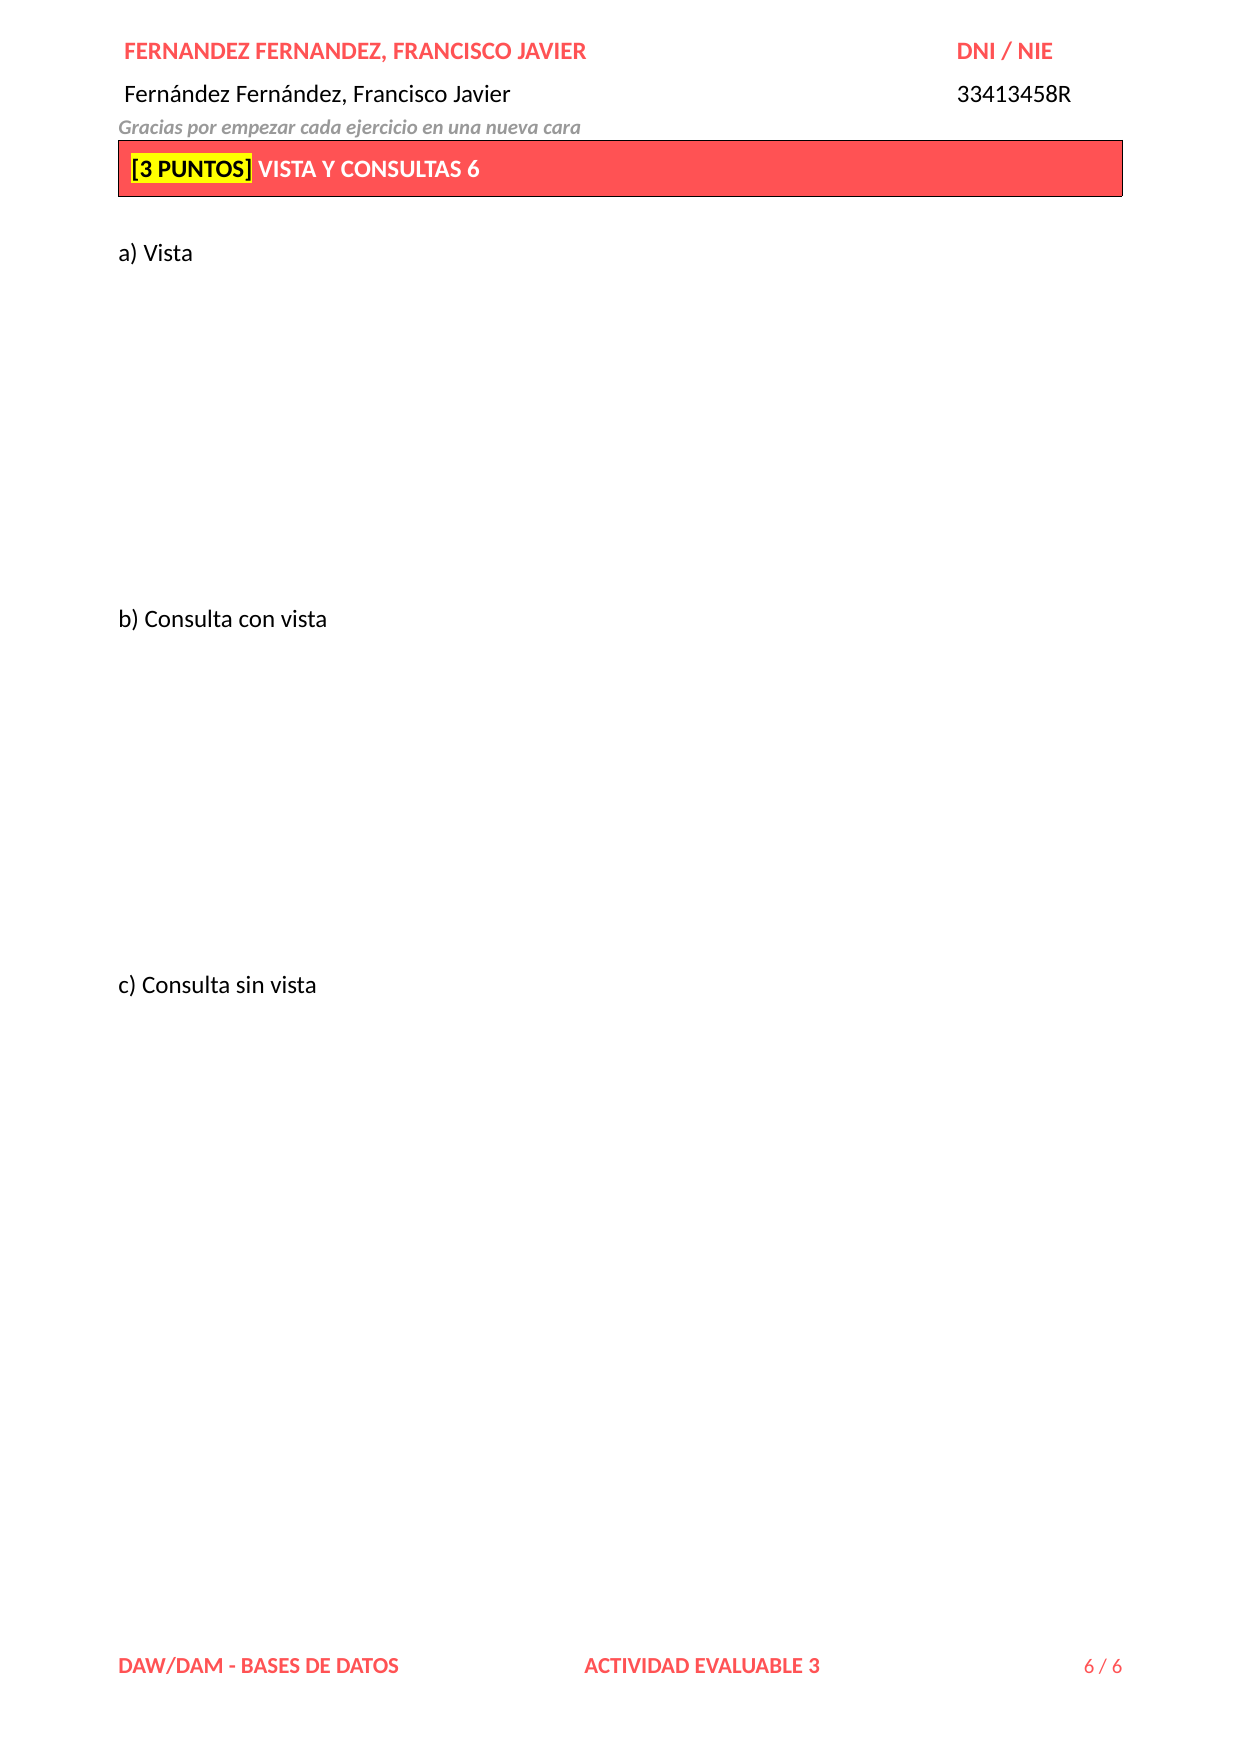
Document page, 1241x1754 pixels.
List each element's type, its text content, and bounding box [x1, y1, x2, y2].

text [3 puntos] VISTA Y CONSULTAS 6 [119, 141, 1122, 196]
text b) Consulta con vista [118, 603, 1122, 634]
text c) Consulta sin vista [118, 969, 1122, 1000]
text a) Vista [118, 237, 1122, 267]
